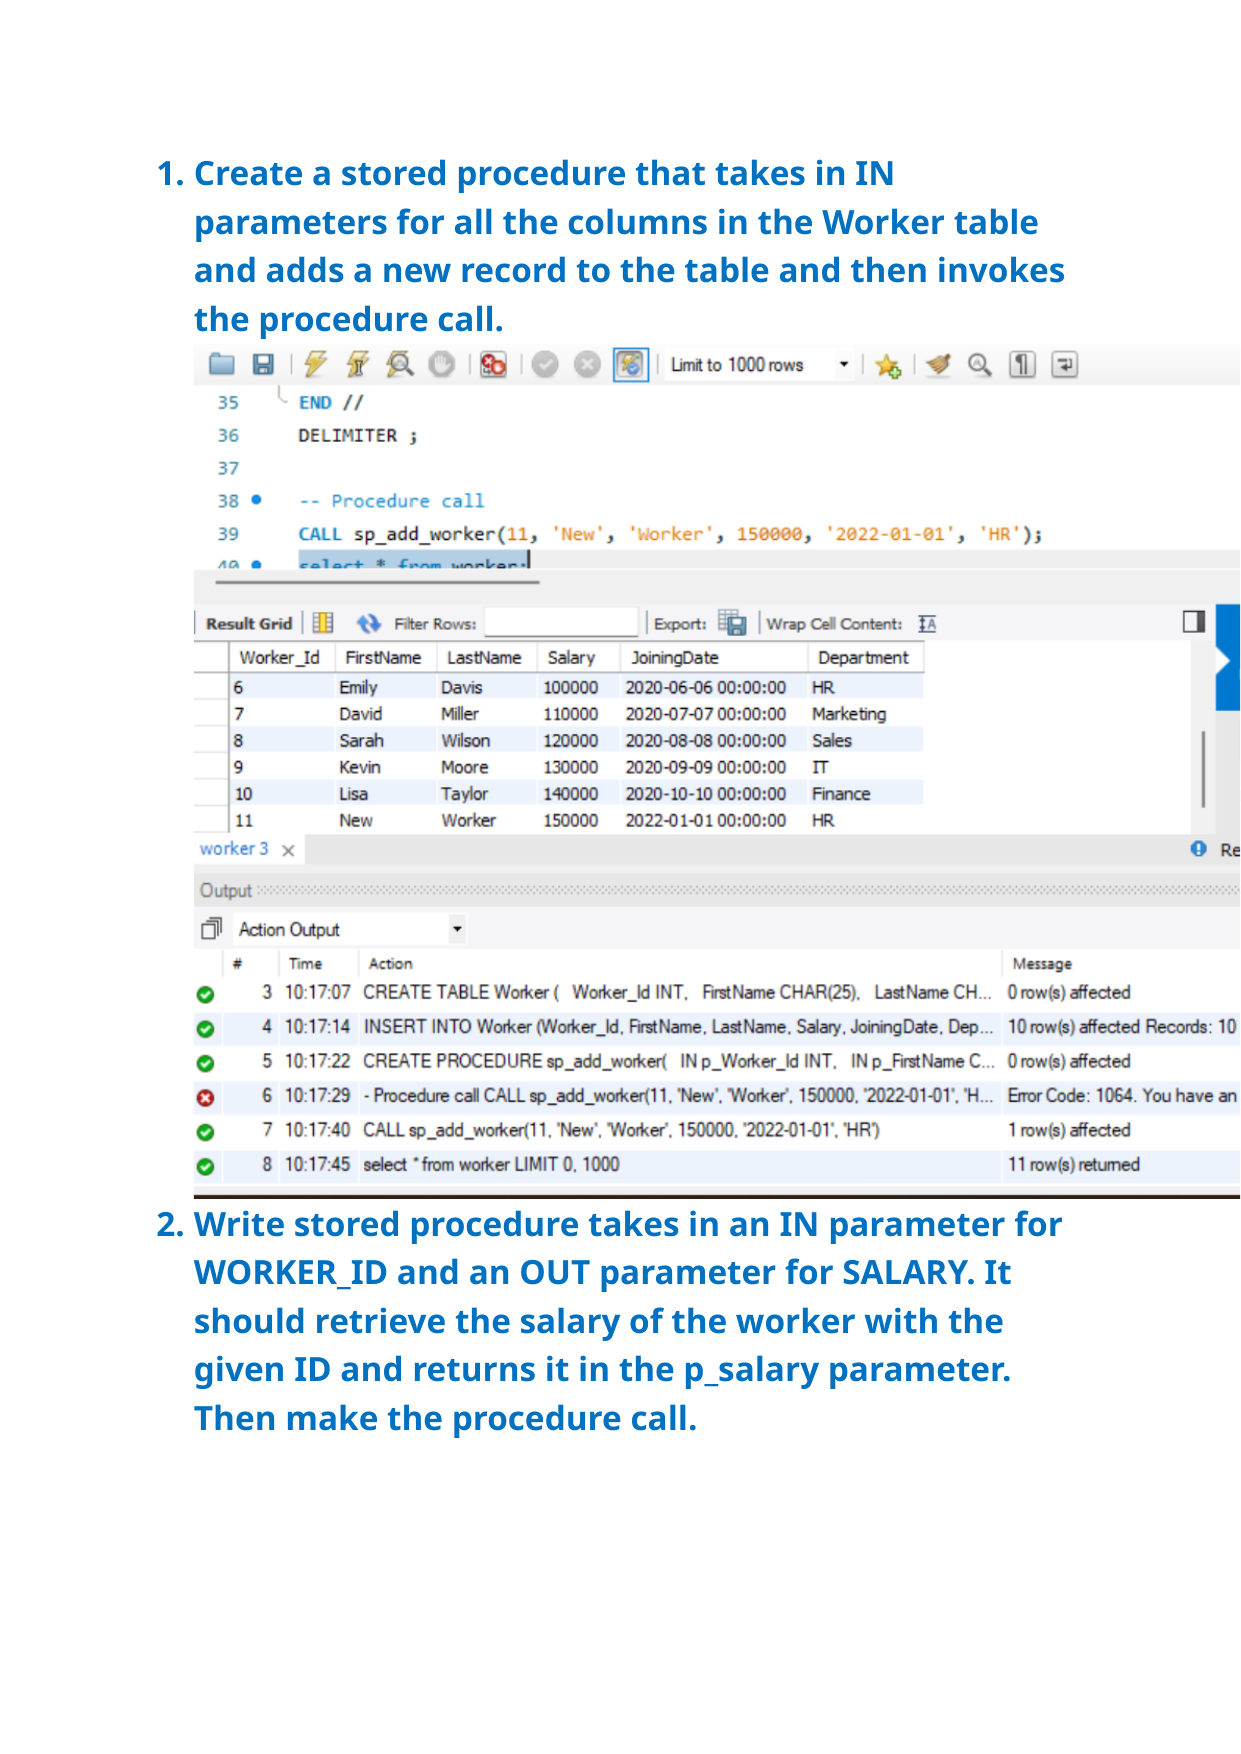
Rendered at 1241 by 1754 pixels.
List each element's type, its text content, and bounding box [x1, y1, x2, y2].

list Write stored procedure takes in an IN parameter for WORKER_ID and an OUT parameter for SALARY. It should retrieve the salary of the worker with the given ID and returns it in the p_salary parameter. Then make the procedure call. [156, 1201, 1090, 1440]
list Create a stored procedure that takes in IN parameters for all the columns in the Worker table and adds a new record to the table and then invokes the procedure call. [156, 150, 1090, 341]
